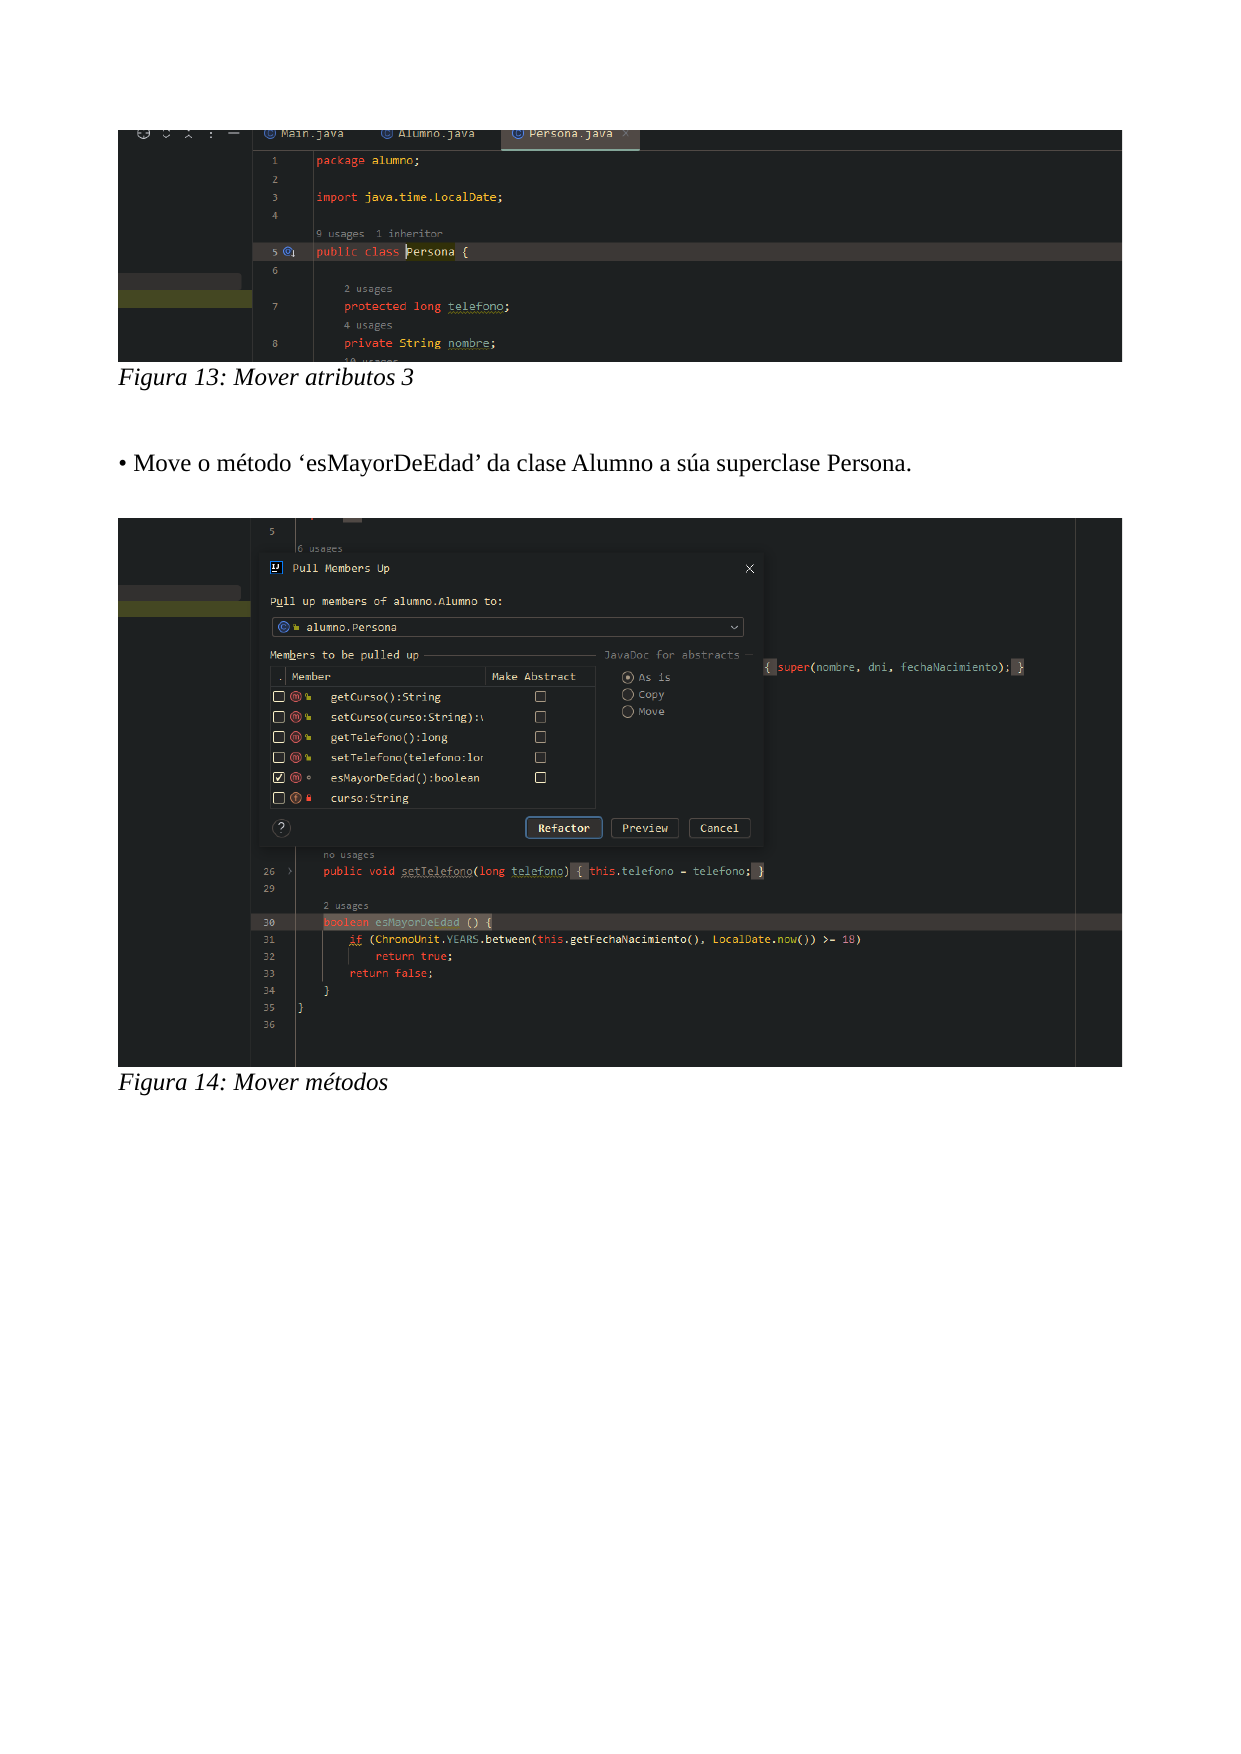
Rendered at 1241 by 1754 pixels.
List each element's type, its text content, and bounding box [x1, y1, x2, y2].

text Figura 14: Mover métodos [118, 1067, 1122, 1096]
text Figura 13: Mover atributos 3 [118, 362, 1122, 391]
picture [118, 518, 1123, 1067]
picture [118, 130, 1123, 362]
text • Move o método ‘esMayorDeEdad’ da clase Alumno a súa superclase Persona. [118, 448, 1122, 477]
